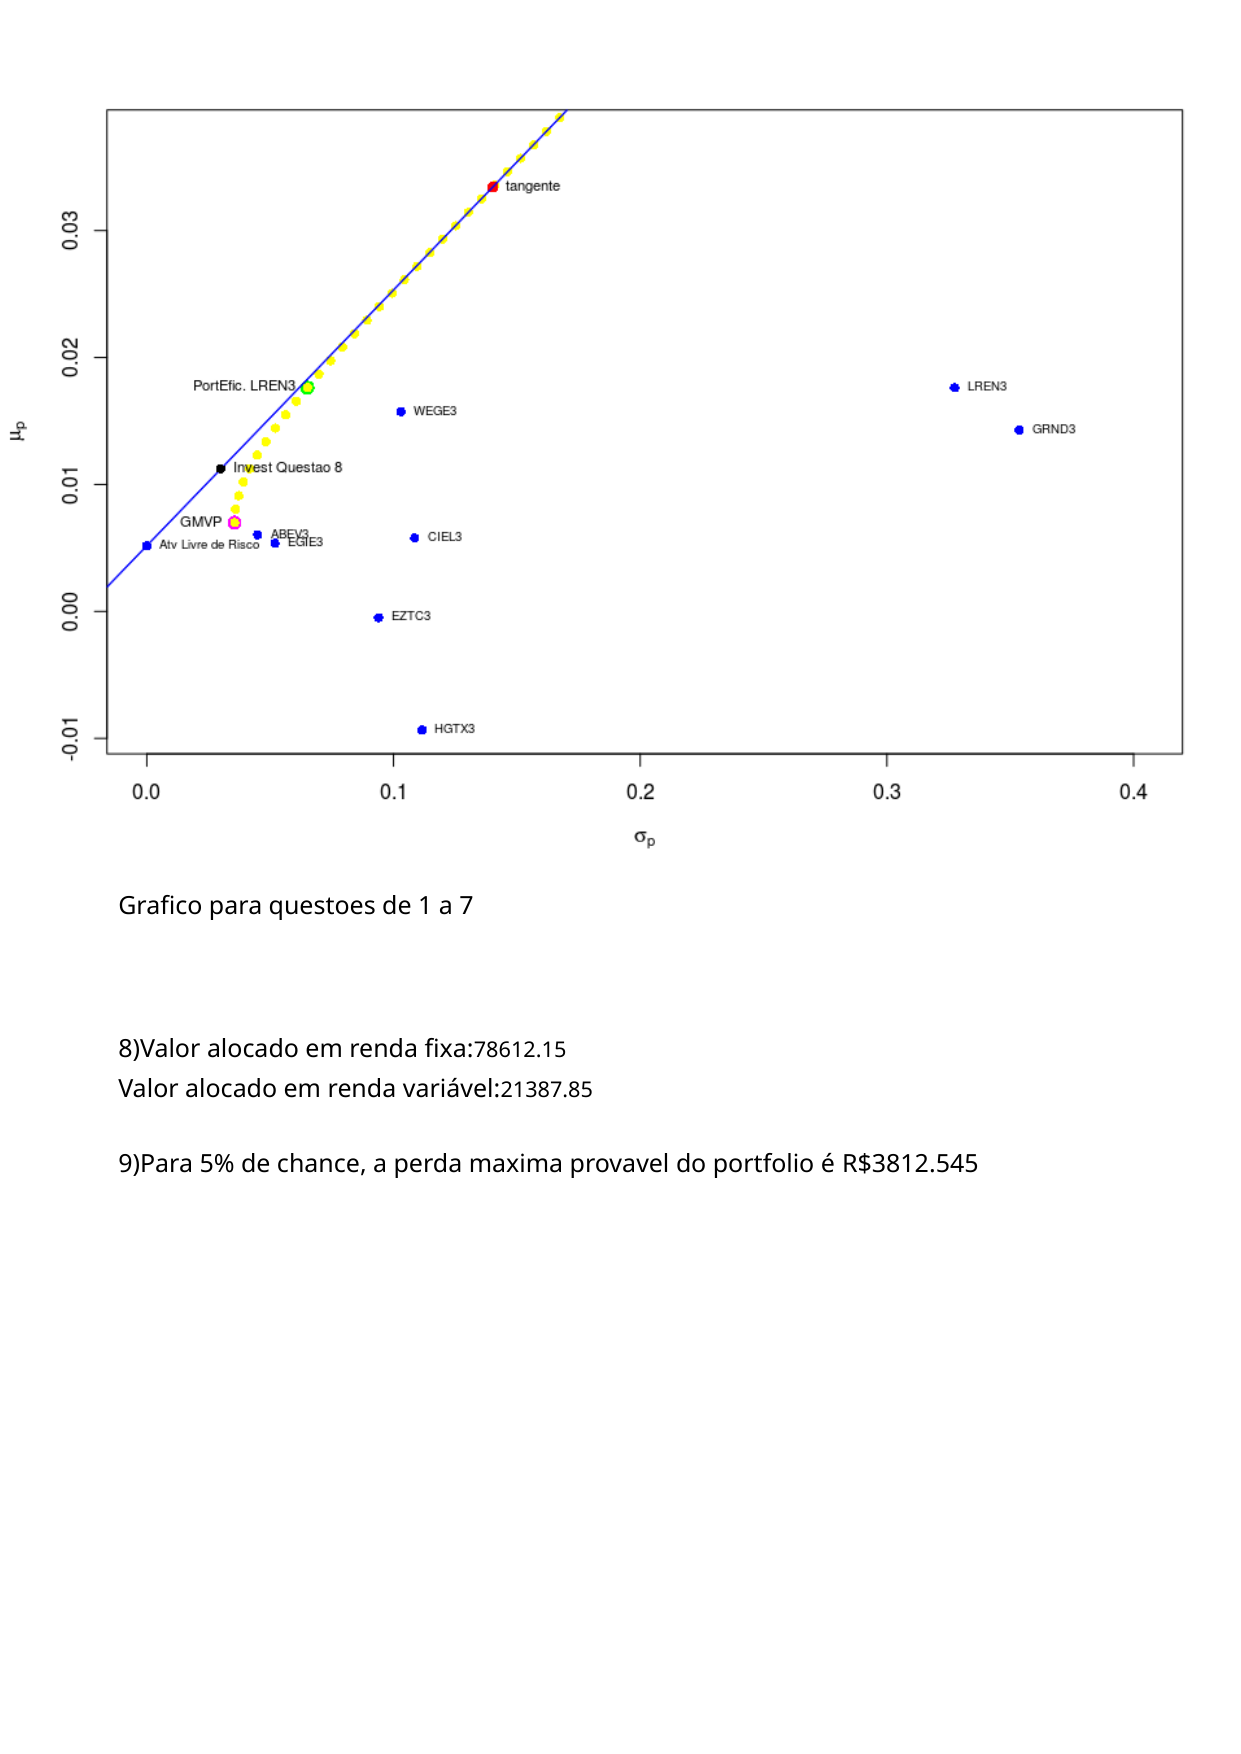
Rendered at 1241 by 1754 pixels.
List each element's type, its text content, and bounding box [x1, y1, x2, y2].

text 8)Valor alocado em renda fixa:78612.15 [118, 1030, 1122, 1064]
text 9)Para 5% de chance, a perda maxima provavel do portfolio é R$3812.545 [118, 1146, 1122, 1180]
text Valor alocado em renda variável:21387.85 [118, 1071, 1122, 1105]
picture [5, 8, 1235, 881]
text Grafico para questoes de 1 a 7 [118, 881, 1122, 922]
